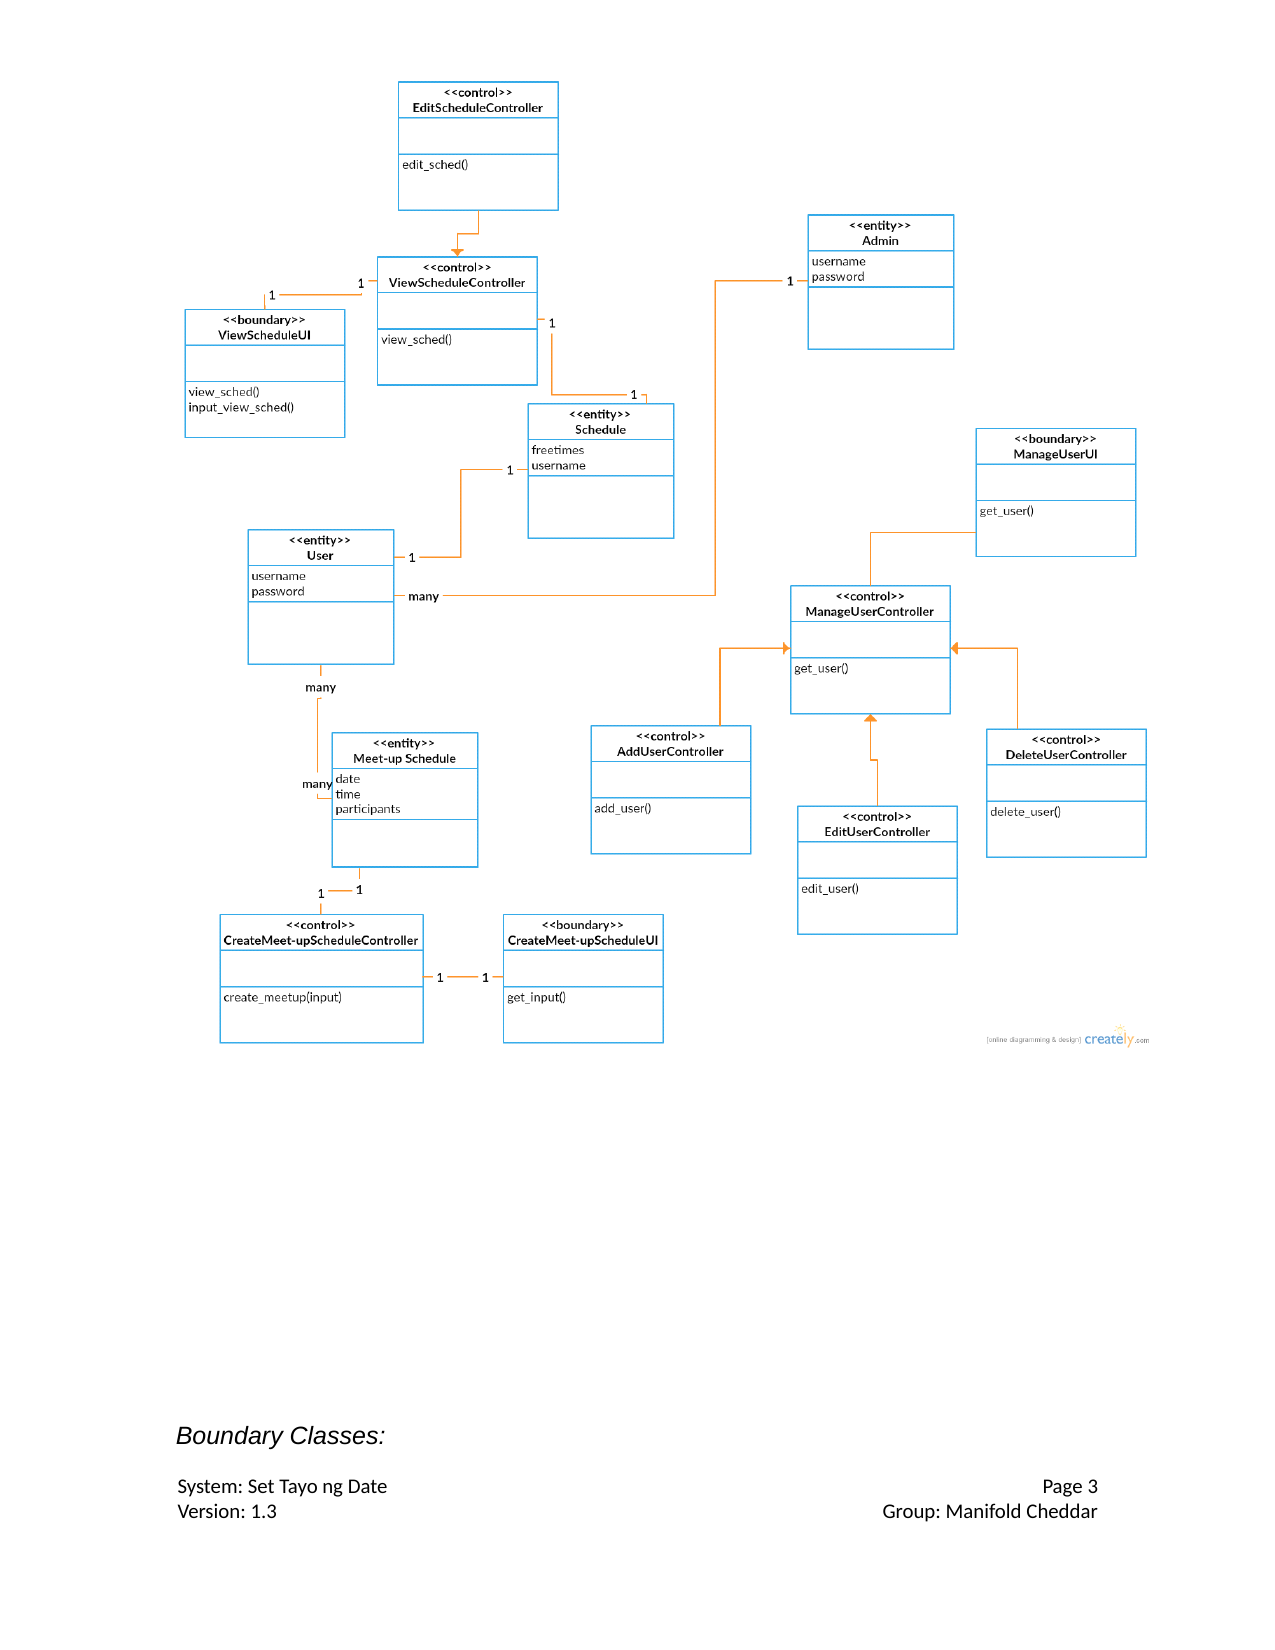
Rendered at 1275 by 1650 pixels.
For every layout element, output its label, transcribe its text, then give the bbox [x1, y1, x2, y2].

text Boundary Classes: [176, 1421, 1098, 1449]
